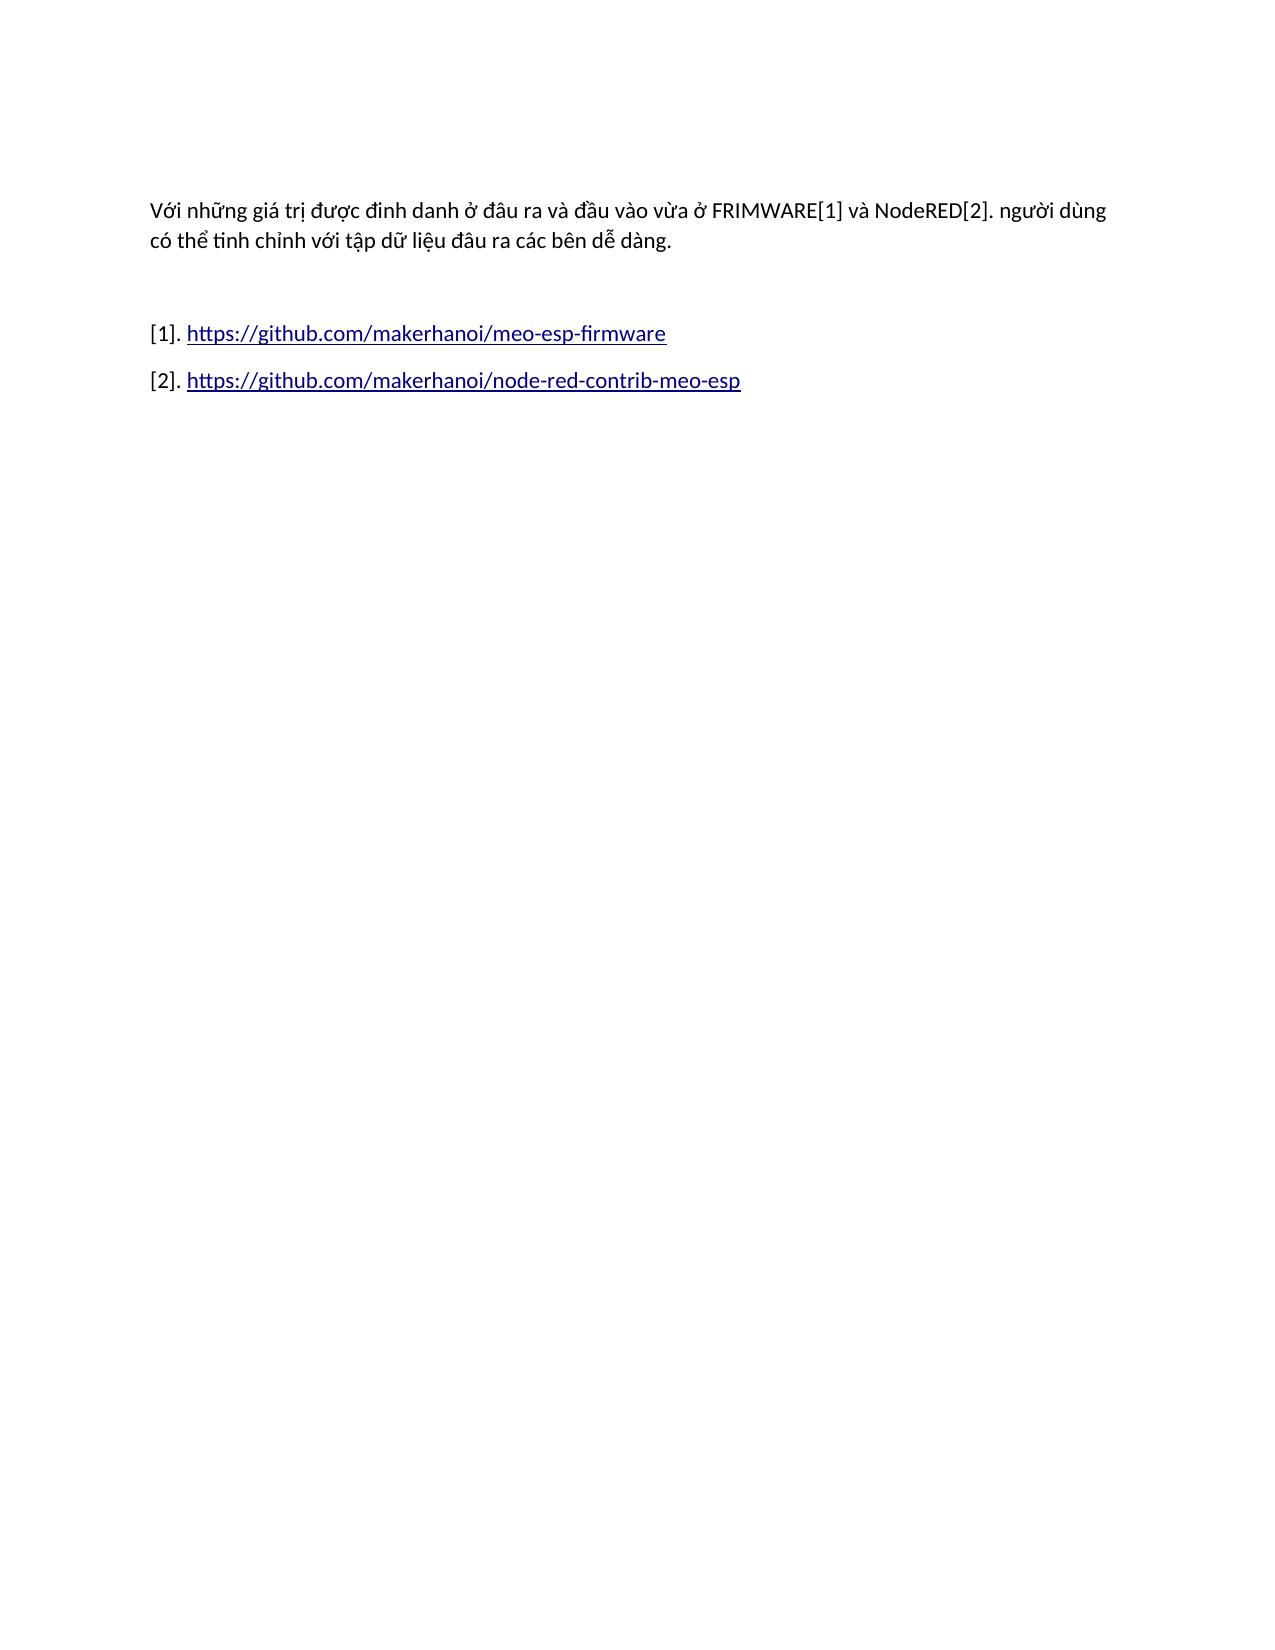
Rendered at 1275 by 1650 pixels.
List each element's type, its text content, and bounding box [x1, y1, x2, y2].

text [2]. https://github.com/makerhanoi/node-red-contrib-meo-esp [150, 366, 1125, 394]
text [1]. https://github.com/makerhanoi/meo-esp-firmware [150, 319, 1125, 348]
text Với những giá trị được đinh danh ở đâu ra và đầu vào vừa ở FRIMWARE[1] và NodeRED[2]. người dùng có thể tinh chỉnh với tập dữ liệu đâu ra các bên dễ dàng. [150, 197, 1125, 254]
